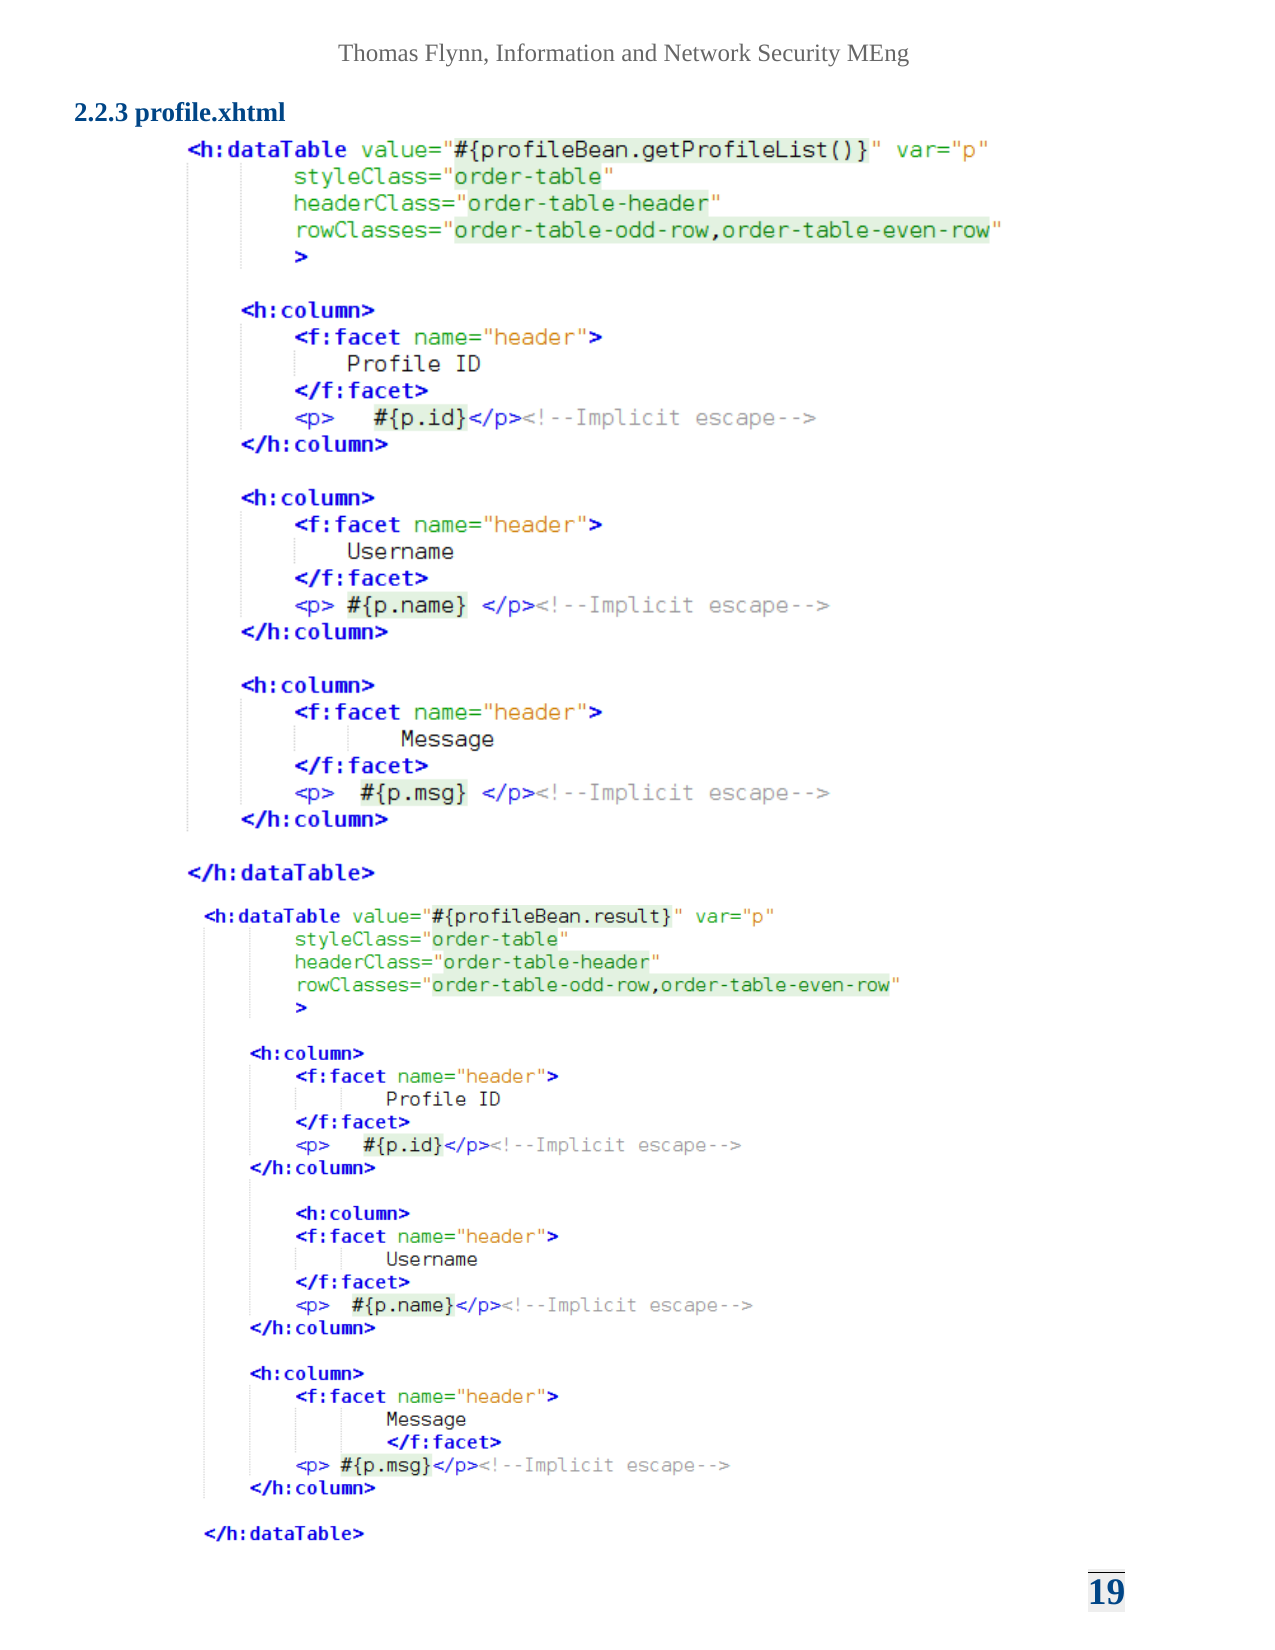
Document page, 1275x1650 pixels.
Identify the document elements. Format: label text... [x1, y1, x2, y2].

subtitle 2.2.3 profile.xhtml [74, 96, 1125, 127]
picture [201, 905, 915, 1544]
picture [178, 138, 1021, 894]
